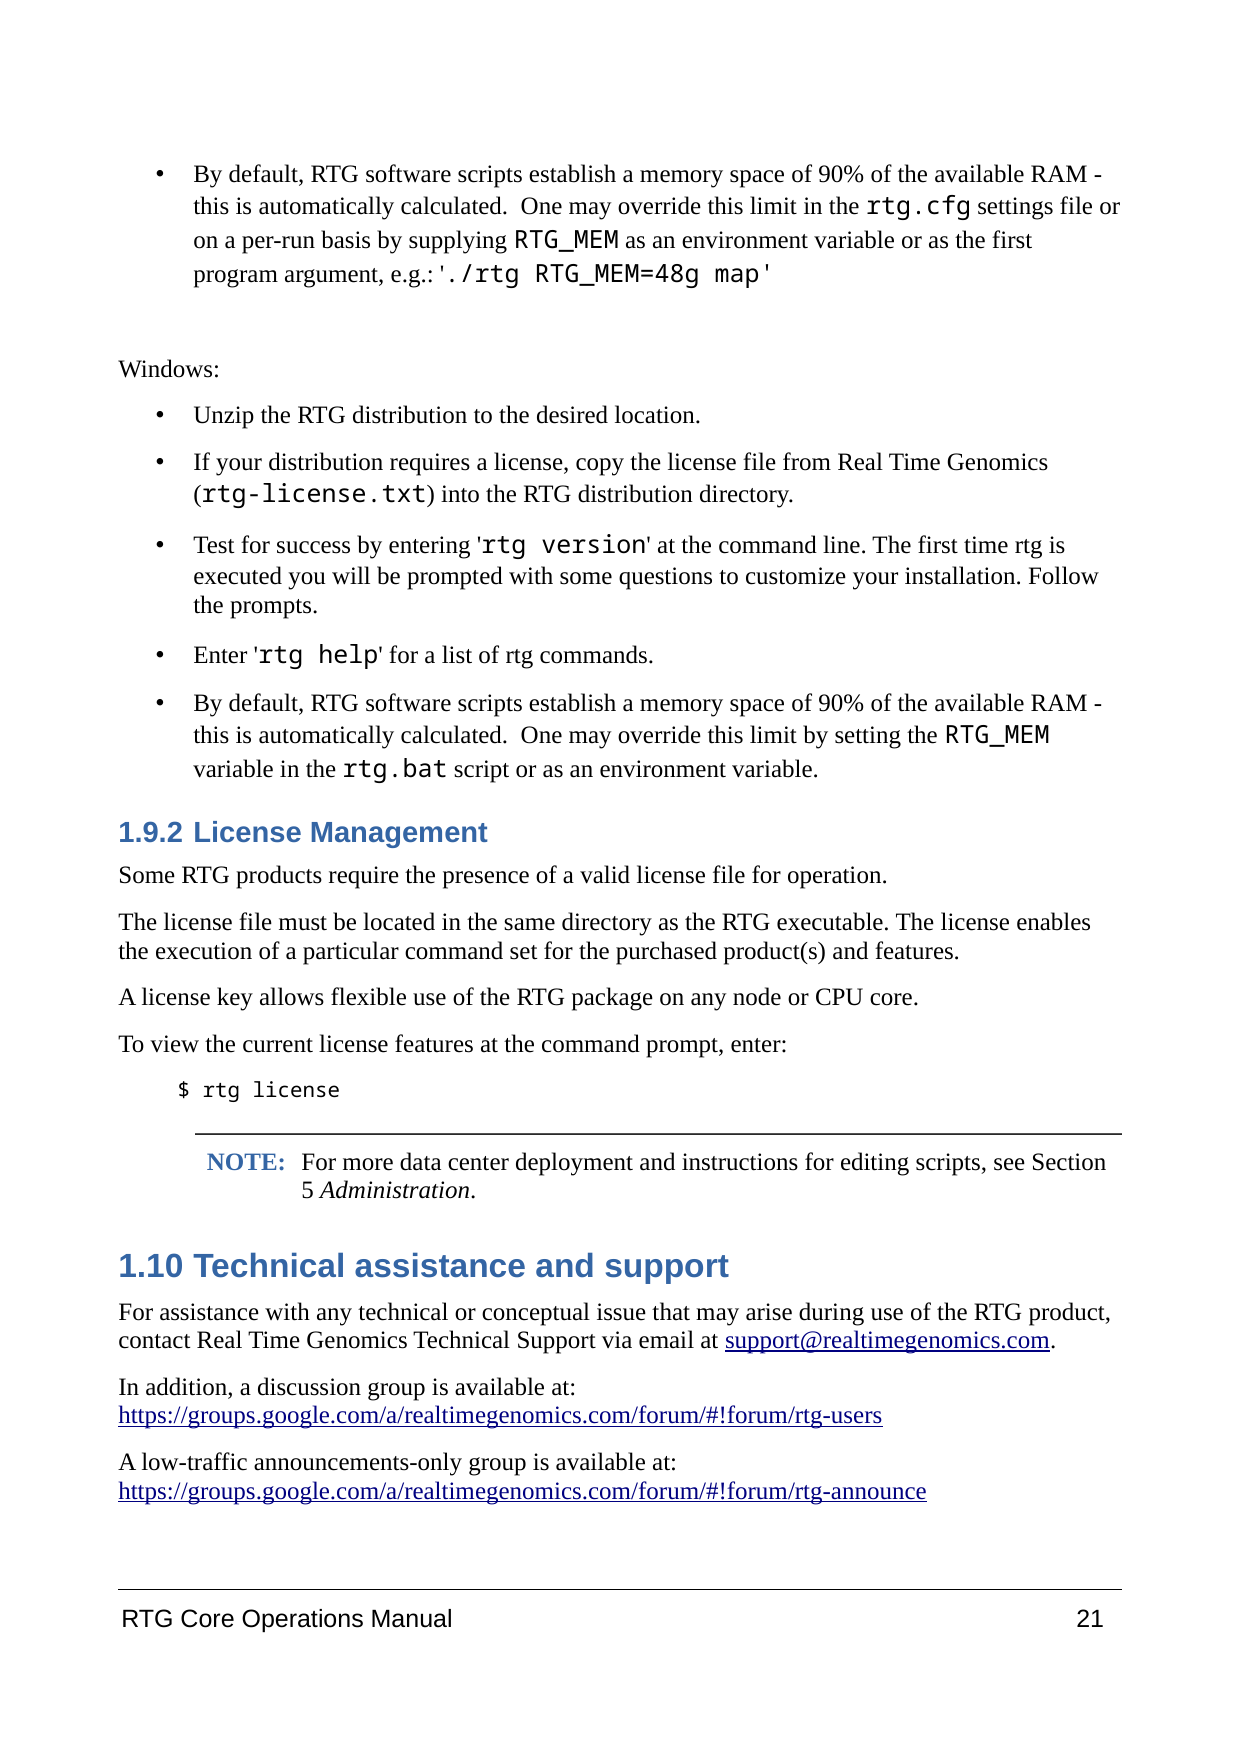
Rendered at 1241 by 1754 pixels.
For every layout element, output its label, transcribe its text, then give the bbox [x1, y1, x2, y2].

text A license key allows flexible use of the RTG package on any node or CPU core. [118, 982, 1122, 1011]
list Test for success by entering 'rtg version' at the command line. The first time rtg is executed you will be prompted with some questions to customize your installation. Follow the prompts. [156, 527, 1122, 619]
text Some RTG products require the presence of a valid license file for operation. [118, 861, 1122, 889]
text To view the current license features at the command prompt, enter: [118, 1029, 1122, 1057]
text In addition, a discussion group is available at: https://groups.google.com/a/realtimegenomics.com/forum/#!forum/rtg-users [118, 1372, 1122, 1429]
list By default, RTG software scripts establish a memory space of 90% of the available RAM - this is automatically calculated. One may override this limit in the rtg.cfg settings file or on a per-run basis by supplying RTG_MEM as an environment variable or as the first program argument, e.g.: './rtg RTG_MEM=48g map' [156, 159, 1122, 289]
list Enter 'rtg help' for a list of rtg commands. [156, 636, 1122, 671]
text NOTE: For more data center deployment and instructions for editing scripts, see Section 5 Administration. [195, 1136, 1122, 1216]
text $ rtg license [177, 1075, 1122, 1103]
list Unzip the RTG distribution to the desired location. [156, 400, 1122, 429]
text The license file must be located in the same directory as the RTG executable. The license enables the execution of a particular command set for the purchased product(s) and features. [118, 907, 1122, 964]
list By default, RTG software scripts establish a memory space of 90% of the available RAM - this is automatically calculated. One may override this limit by setting the RTG_MEM variable in the rtg.bat script or as an environment variable. [156, 688, 1122, 785]
text For assistance with any technical or conceptual issue that may arise during use of the RTG product, contact Real Time Genomics Technical Support via email at support@realtimegenomics.com. [118, 1297, 1122, 1354]
subtitle Technical assistance and support [118, 1246, 1122, 1284]
subtitle License Management [118, 814, 1122, 848]
list If your distribution requires a license, copy the license file from Real Time Genomics (rtg-license.txt) into the RTG distribution directory. [156, 447, 1122, 509]
text Windows: [118, 354, 1122, 382]
text A low-traffic announcements-only group is available at: https://groups.google.com/a/realtimegenomics.com/forum/#!forum/rtg-announce [118, 1447, 1122, 1504]
